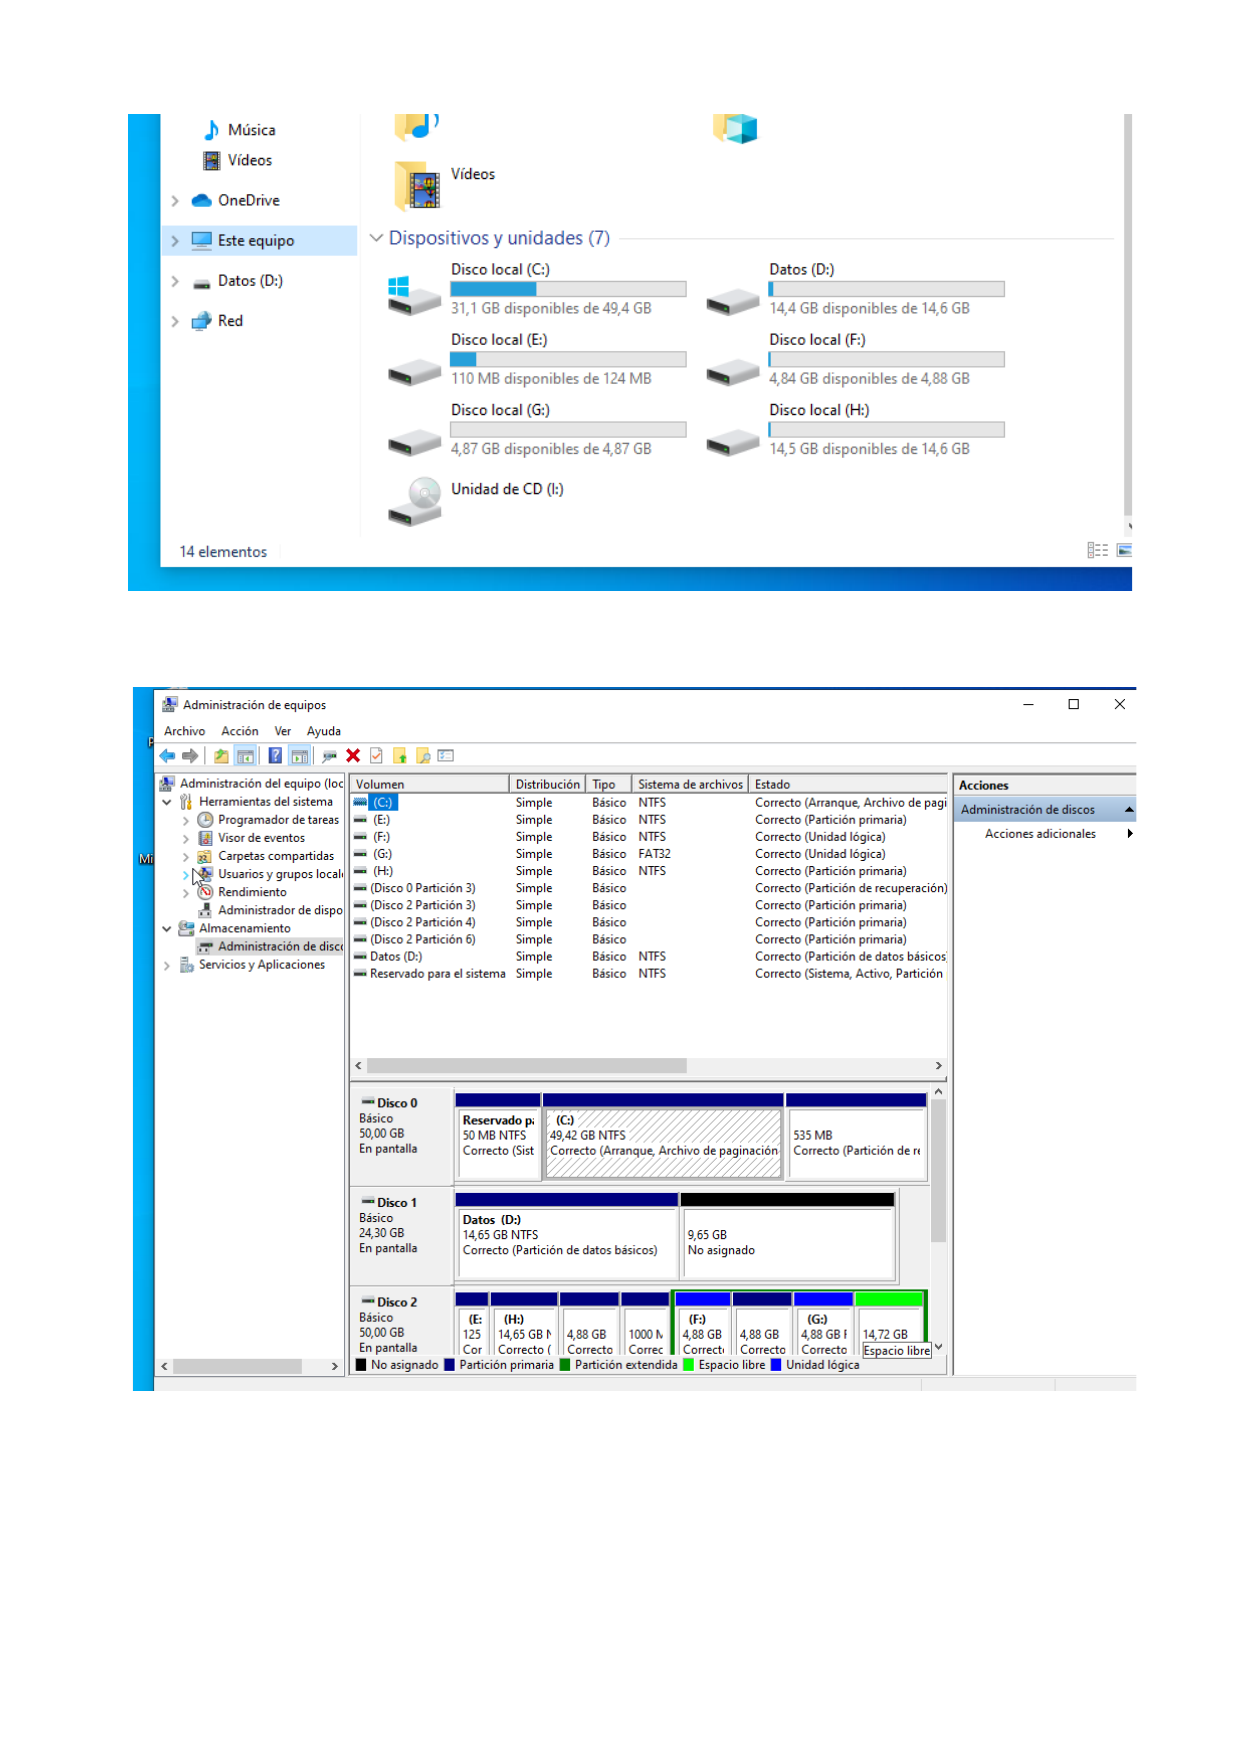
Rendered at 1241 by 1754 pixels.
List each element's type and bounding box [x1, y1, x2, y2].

picture [135, 687, 1137, 1391]
picture [161, 114, 1133, 591]
